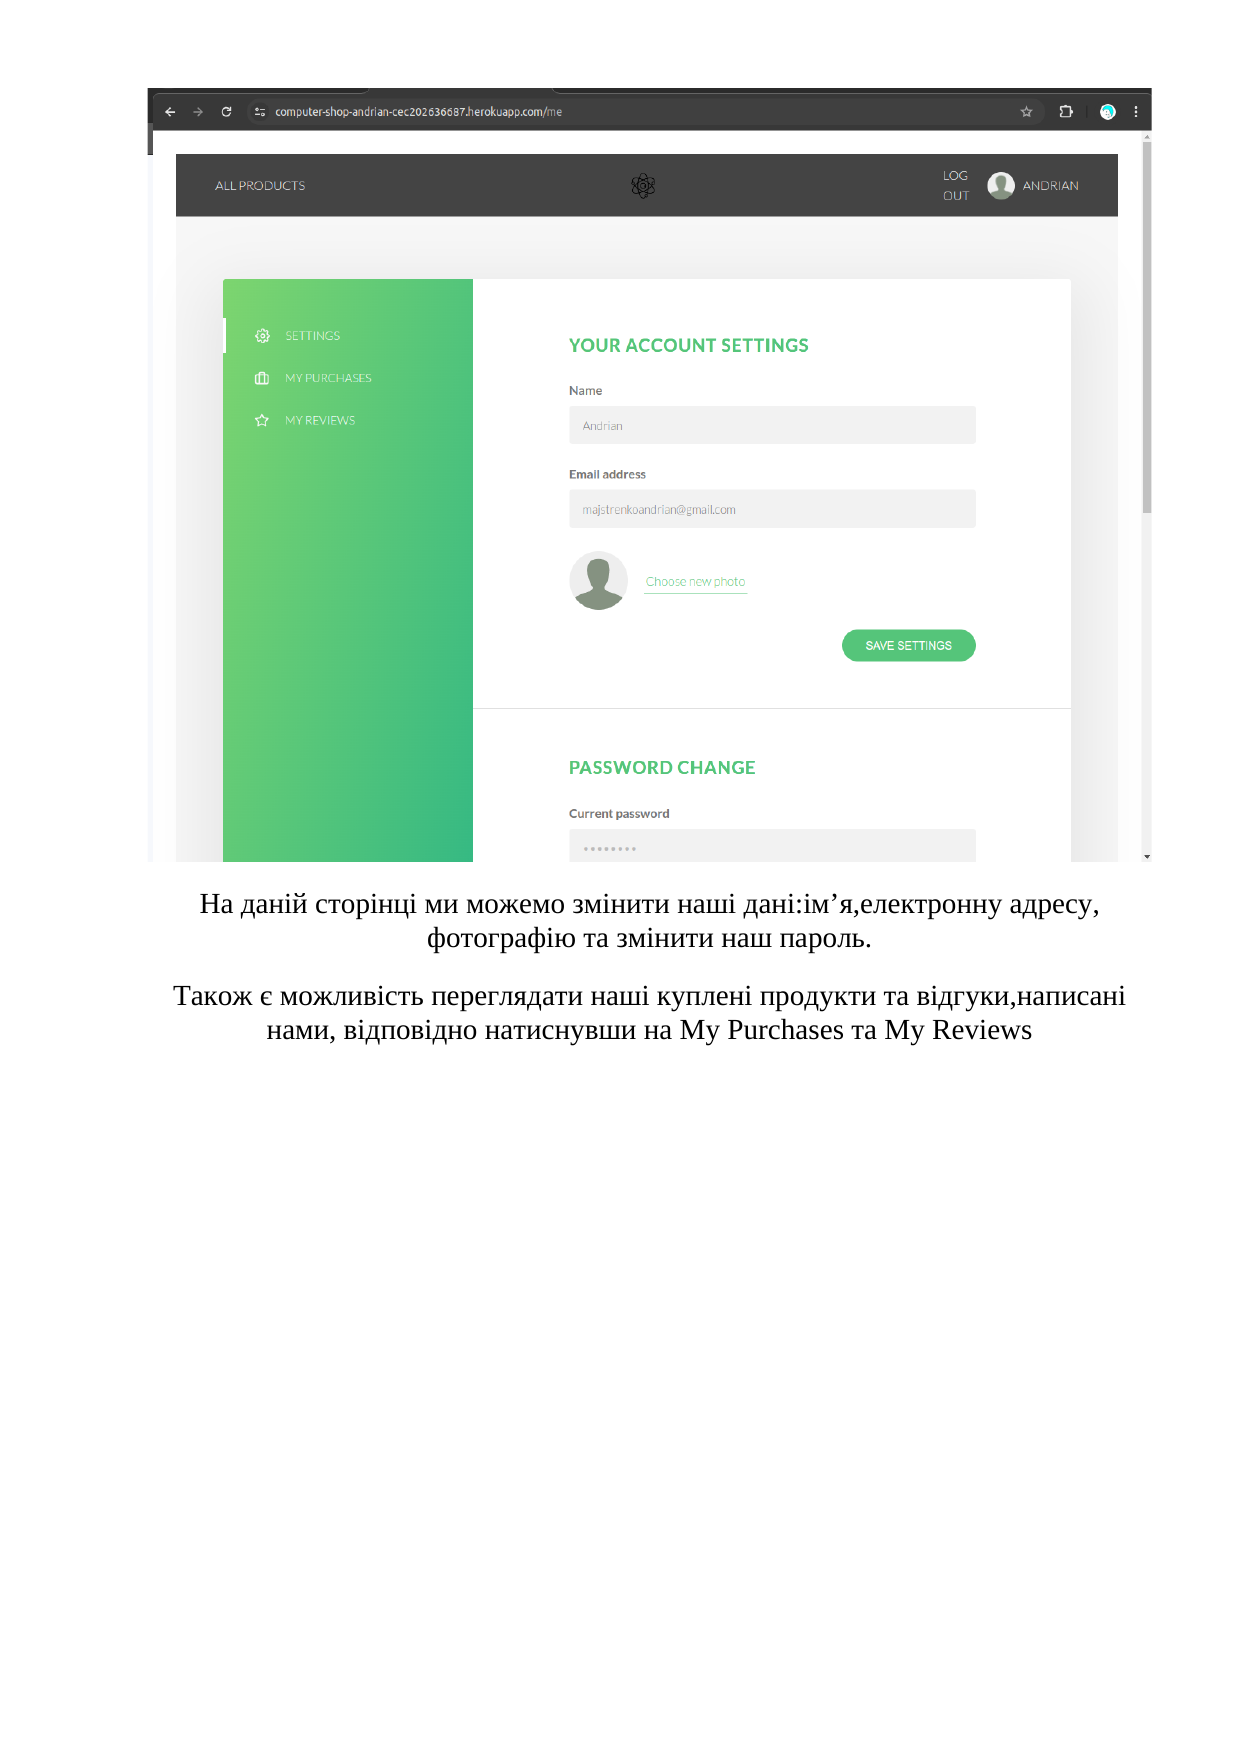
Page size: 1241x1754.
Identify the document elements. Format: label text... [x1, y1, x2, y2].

picture [147, 88, 1152, 862]
text Також є можливість переглядати наші куплені продукти та відгуки,написані нами, відповідно натиснувши на My Purchases та My Reviews [148, 978, 1152, 1046]
text На даній сторінці ми можемо змінити наші дані:ім’я,електронну адресу, фотографію та змінити наш пароль. [148, 886, 1152, 953]
